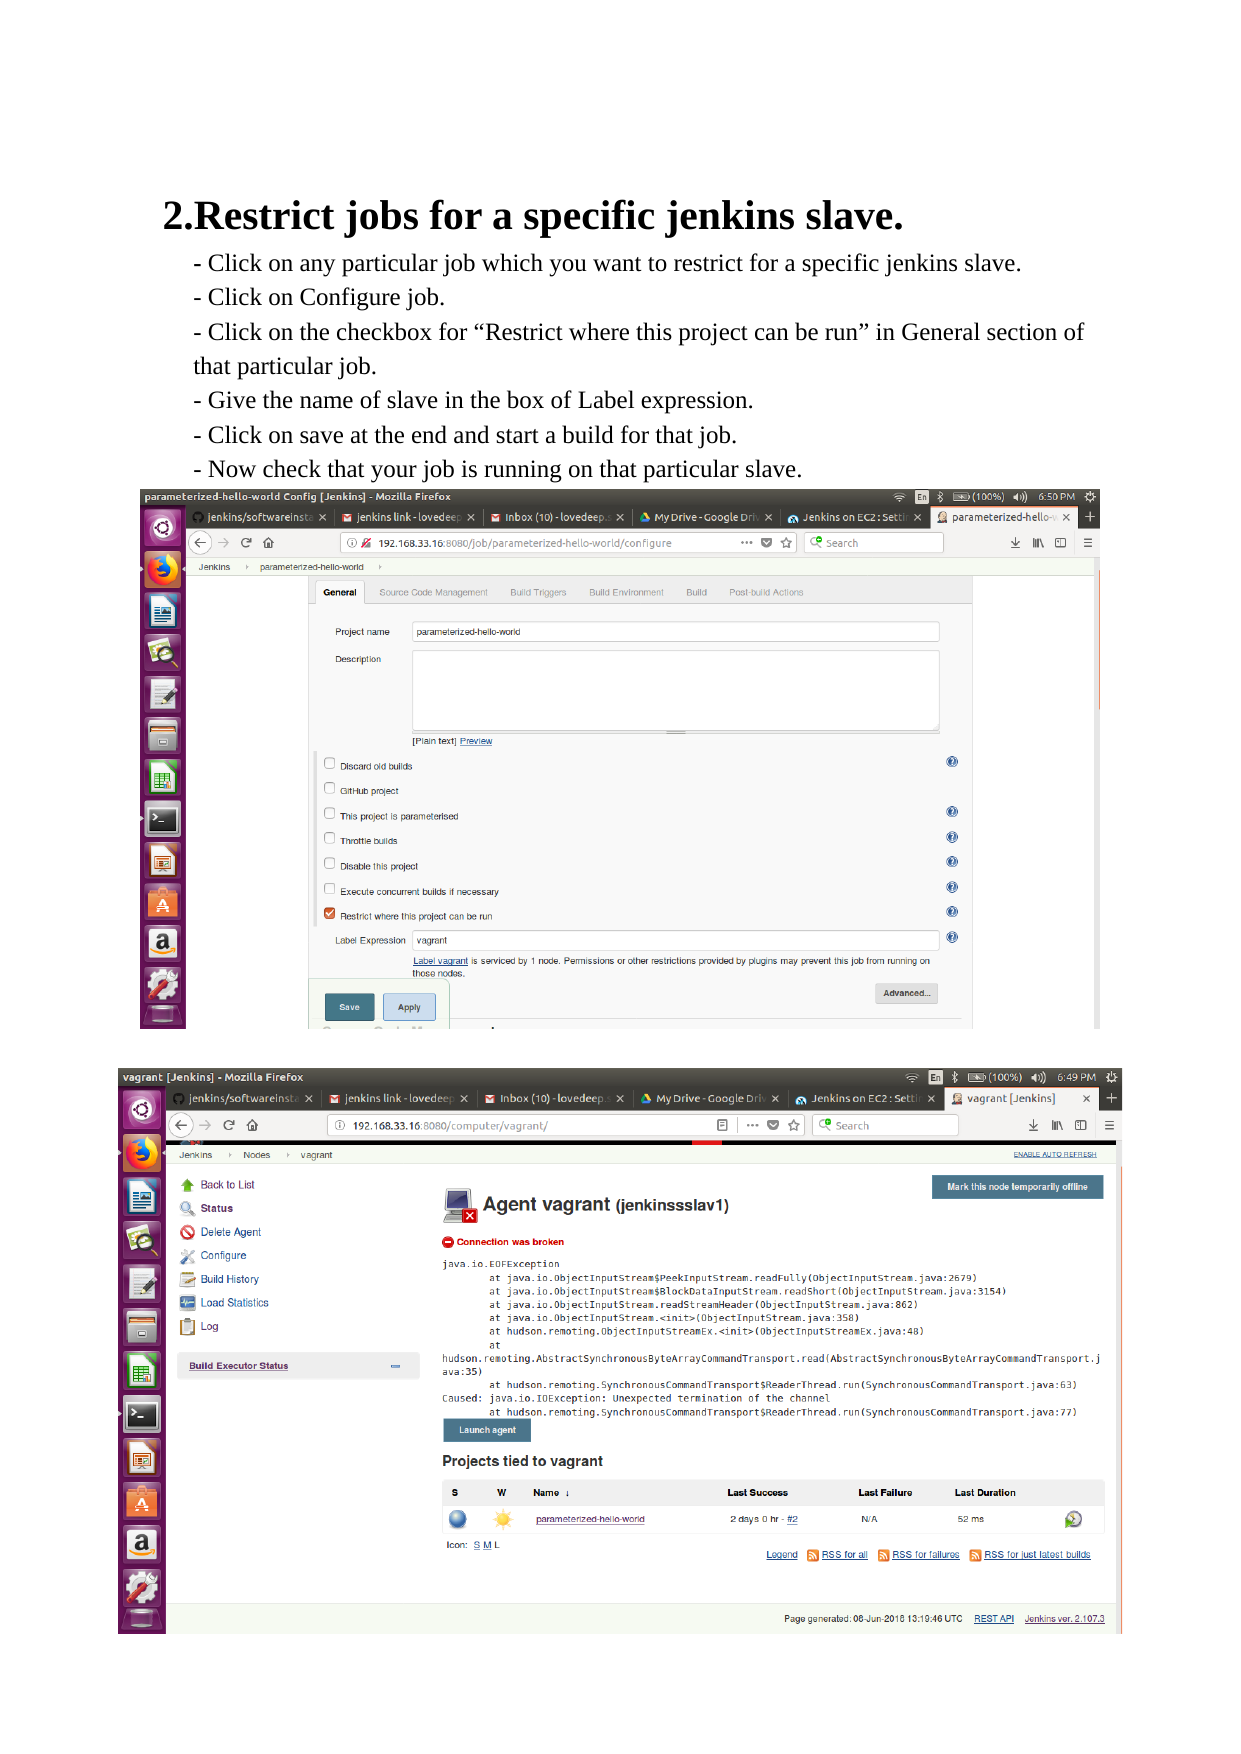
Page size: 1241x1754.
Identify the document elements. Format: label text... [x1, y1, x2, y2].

picture [118, 1068, 1123, 1634]
list - Now check that your job is running on that particular slave. [156, 454, 1122, 483]
list - Click on any particular job which you want to restrict for a specific jenkins slave. [156, 248, 1122, 276]
list - Click on the checkbox for “Restrict where this project can be run” in General section of that particular job. [156, 317, 1122, 380]
list - Give the name of slave in the box of Label expression. [156, 386, 1122, 414]
list - Click on save at the end and start a build for that job. [156, 420, 1122, 449]
list - Click on Configure job. [156, 282, 1122, 311]
list Restrict jobs for a specific jenkins slave. [162, 190, 1122, 238]
picture [140, 489, 1100, 1029]
